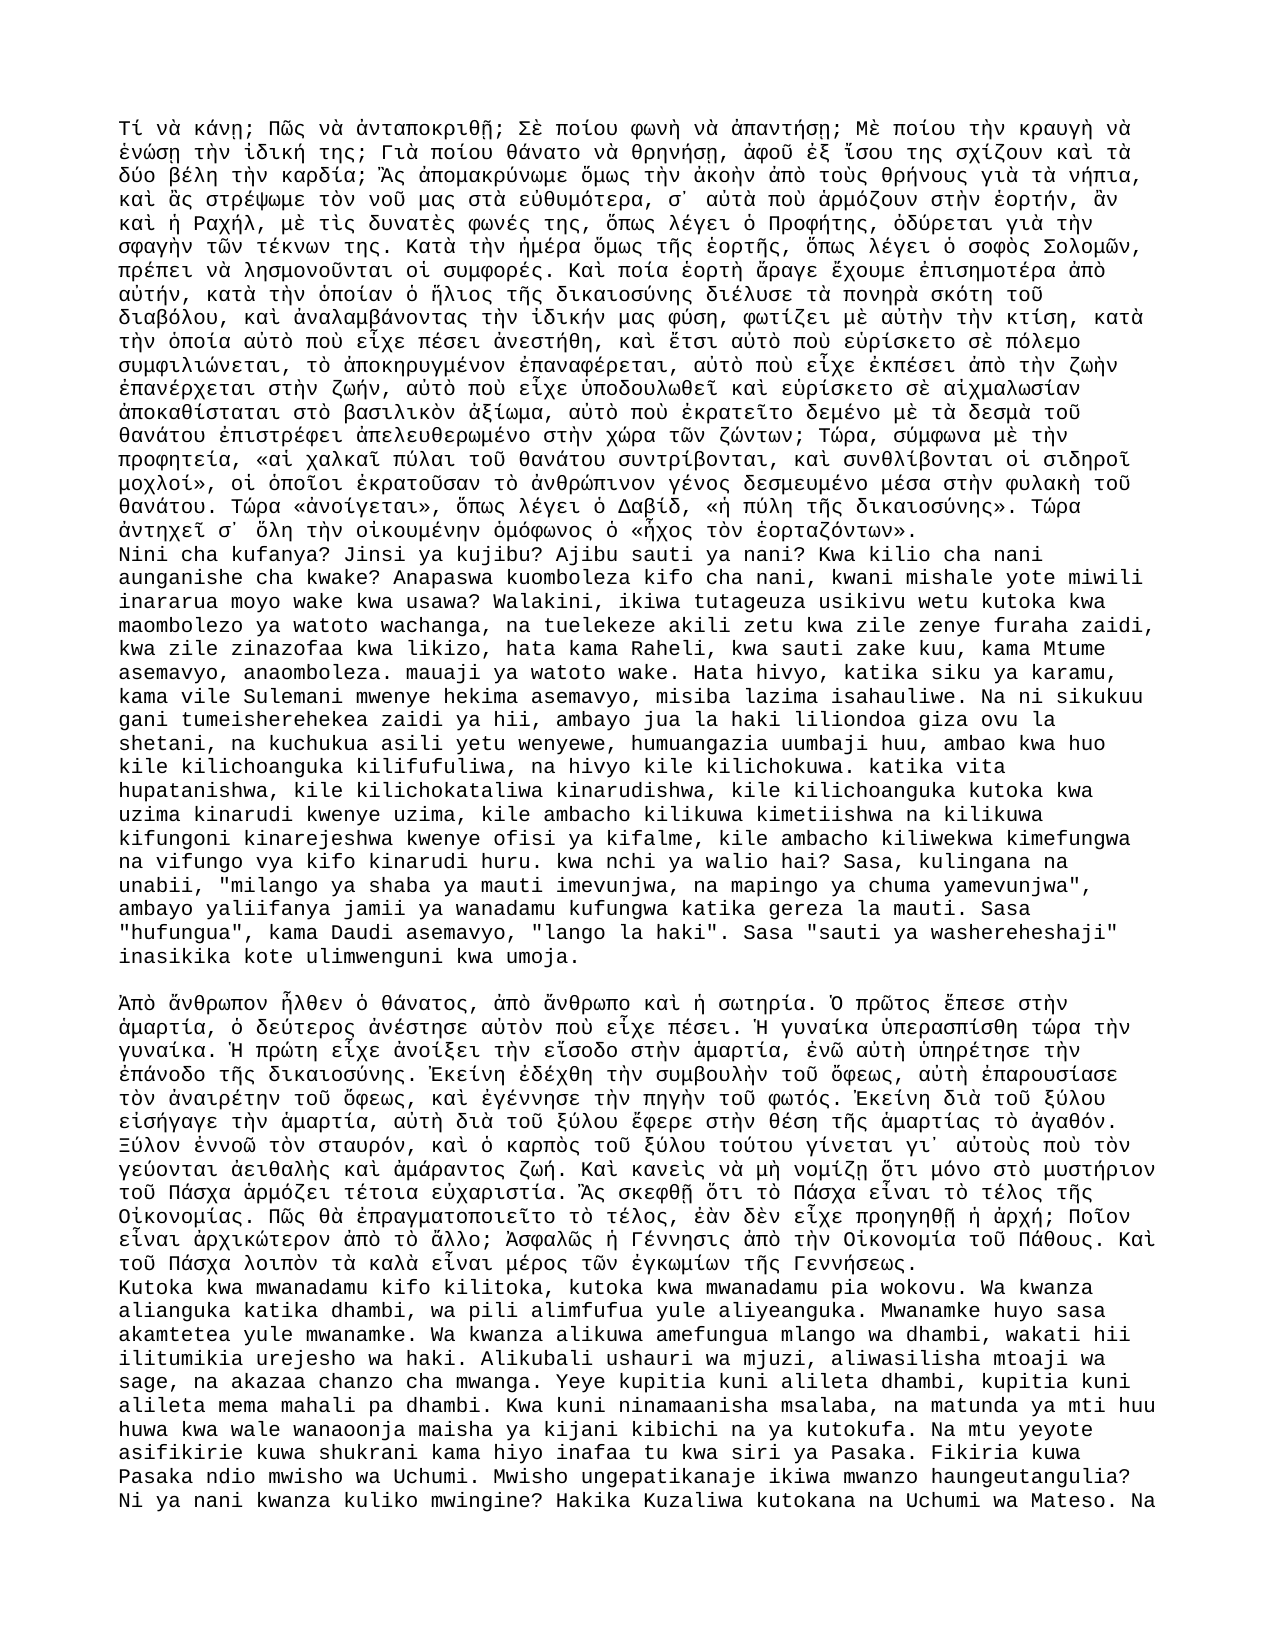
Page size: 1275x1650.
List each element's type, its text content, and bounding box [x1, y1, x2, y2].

text Nini cha kufanya? Jinsi ya kujibu? Ajibu sauti ya nani? Kwa kilio cha nani aunganishe cha kwake? Anapaswa kuomboleza kifo cha nani, kwani mishale yote miwili inararua moyo wake kwa usawa? Walakini, ikiwa tutageuza usikivu wetu kutoka kwa maombolezo ya watoto wachanga, na tuelekeze akili zetu kwa zile zenye furaha zaidi, kwa zile zinazofaa kwa likizo, hata kama Raheli, kwa sauti zake kuu, kama Mtume asemavyo, anaomboleza. mauaji ya watoto wake. Hata hivyo, katika siku ya karamu, kama vile Sulemani mwenye hekima asemavyo, misiba lazima isahauliwe. Na ni sikukuu gani tumeisherehekea zaidi ya hii, ambayo jua la haki liliondoa giza ovu la shetani, na kuchukua asili yetu wenyewe, humuangazia uumbaji huu, ambao kwa huo kile kilichoanguka kilifufuliwa, na hivyo kile kilichokuwa. katika vita hupatanishwa, kile kilichokataliwa kinarudishwa, kile kilichoanguka kutoka kwa uzima kinarudi kwenye uzima, kile ambacho kilikuwa kimetiishwa na kilikuwa kifungoni kinarejeshwa kwenye ofisi ya kifalme, kile ambacho kiliwekwa kimefungwa na vifungo vya kifo kinarudi huru. kwa nchi ya walio hai? Sasa, kulingana na unabii, "milango ya shaba ya mauti imevunjwa, na mapingo ya chuma yamevunjwa", ambayo yaliifanya jamii ya wanadamu kufungwa katika gereza la mauti. Sasa "hufungua", kama Daudi asemavyo, "lango la haki". Sasa "sauti ya washereheshaji" inasikika kote ulimwenguni kwa umoja. [118, 544, 1157, 969]
text Τί νὰ κάνῃ; Πῶς νὰ ἀνταποκριθῇ; Σὲ ποίου φωνὴ νὰ ἀπαντήσῃ; Μὲ ποίου τὴν κραυγὴ νὰ ἑνώσῃ τὴν ἰδική της; Γιὰ ποίου θάνατο νὰ θρηνήσῃ, ἀφοῦ ἐξ ἴσου της σχίζουν καὶ τὰ δύο βέλη τὴν καρδία; Ἂς ἀπομακρύνωμε ὅμως τὴν ἀκοὴν ἀπὸ τοὺς θρήνους γιὰ τὰ νήπια, καὶ ἂς στρέψωμε τὸν νοῦ μας στὰ εὐθυμότερα, σ᾿ αὐτὰ ποὺ ἁρμόζουν στὴν ἑορτήν, ἂν καὶ ἡ Ραχήλ, μὲ τὶς δυνατὲς φωνές της, ὅπως λέγει ὁ Προφήτης, ὀδύρεται γιὰ τὴν σφαγὴν τῶν τέκνων της. Κατὰ τὴν ἡμέρα ὅμως τῆς ἑορτῆς, ὅπως λέγει ὁ σοφὸς Σολομῶν, πρέπει νὰ λησμονοῦνται οἱ συμφορές. Καὶ ποία ἑορτὴ ἄραγε ἔχουμε ἐπισημοτέρα ἀπὸ αὐτήν, κατὰ τὴν ὁποίαν ὁ ἥλιος τῆς δικαιοσύνης διέλυσε τὰ πονηρὰ σκότη τοῦ διαβόλου, καὶ ἀναλαμβάνοντας τὴν ἰδικήν μας φύση, φωτίζει μὲ αὐτὴν τὴν κτίση, κατὰ τὴν ὁποία αὐτὸ ποὺ εἶχε πέσει ἀνεστήθη, καὶ ἔτσι αὐτὸ ποὺ εὑρίσκετο σὲ πόλεμο συμφιλιώνεται, τὸ ἀποκηρυγμένον ἐπαναφέρεται, αὐτὸ ποὺ εἶχε ἐκπέσει ἀπὸ τὴν ζωὴν ἐπανέρχεται στὴν ζωήν, αὐτὸ ποὺ εἶχε ὑποδουλωθεῖ καὶ εὑρίσκετο σὲ αἰχμαλωσίαν ἀποκαθίσταται στὸ βασιλικὸν ἀξίωμα, αὐτὸ ποὺ ἐκρατεῖτο δεμένο μὲ τὰ δεσμὰ τοῦ θανάτου ἐπιστρέφει ἀπελευθερωμένο στὴν χώρα τῶν ζώντων; Τώρα, σύμφωνα μὲ τὴν προφητεία, «αἱ χαλκαῖ πύλαι τοῦ θανάτου συντρίβονται, καὶ συνθλίβονται οἱ σιδηροῖ μοχλοί», οἱ ὁποῖοι ἐκρατοῦσαν τὸ ἀνθρώπινον γένος δεσμευμένο μέσα στὴν φυλακὴ τοῦ θανάτου. Τώρα «ἀνοίγεται», ὅπως λέγει ὁ Δαβίδ, «ἡ πύλη τῆς δικαιοσύνης». Τώρα ἀντηχεῖ σ᾿ ὅλη τὴν οἰκουμένην ὁμόφωνος ὁ «ἦχος τὸν ἑορταζόντων». [118, 118, 1157, 544]
text Ἀπὸ ἄνθρωπον ἦλθεν ὁ θάνατος, ἀπὸ ἄνθρωπο καὶ ἡ σωτηρία. Ὁ πρῶτος ἔπεσε στὴν ἁμαρτία, ὁ δεύτερος ἀνέστησε αὐτὸν ποὺ εἶχε πέσει. Ἡ γυναίκα ὑπερασπίσθη τώρα τὴν γυναίκα. Ἡ πρώτη εἶχε ἀνοίξει τὴν εἴσοδο στὴν ἁμαρτία, ἐνῶ αὐτὴ ὑπηρέτησε τὴν ἐπάνοδο τῆς δικαιοσύνης. Ἐκείνη ἐδέχθη τὴν συμβουλὴν τοῦ ὄφεως, αὐτὴ ἐπαρουσίασε τὸν ἀναιρέτην τοῦ ὄφεως, καὶ ἐγέννησε τὴν πηγὴν τοῦ φωτός. Ἐκείνη διὰ τοῦ ξύλου εἰσήγαγε τὴν ἁμαρτία, αὐτὴ διὰ τοῦ ξύλου ἔφερε στὴν θέση τῆς ἁμαρτίας τὸ ἀγαθόν. Ξύλον ἐννοῶ τὸν σταυρόν, καὶ ὁ καρπὸς τοῦ ξύλου τούτου γίνεται γι᾿ αὐτοὺς ποὺ τὸν γεύονται ἀειθαλὴς καὶ ἀμάραντος ζωή. Καὶ κανεὶς νὰ μὴ νομίζῃ ὅτι μόνο στὸ μυστήριον τοῦ Πάσχα ἁρμόζει τέτοια εὐχαριστία. Ἂς σκεφθῇ ὅτι τὸ Πάσχα εἶναι τὸ τέλος τῆς Οἰκονομίας. Πῶς θὰ ἐπραγματοποιεῖτο τὸ τέλος, ἐὰν δὲν εἶχε προηγηθῇ ἡ ἀρχή; Ποῖον εἶναι ἀρχικώτερον ἀπὸ τὸ ἄλλο; Ἀσφαλῶς ἡ Γέννησις ἀπὸ τὴν Οἰκονομία τοῦ Πάθους. Καὶ τοῦ Πάσχα λοιπὸν τὰ καλὰ εἶναι μέρος τῶν ἐγκωμίων τῆς Γεννήσεως. [118, 993, 1157, 1277]
text Kutoka kwa mwanadamu kifo kilitoka, kutoka kwa mwanadamu pia wokovu. Wa kwanza alianguka katika dhambi, wa pili alimfufua yule aliyeanguka. Mwanamke huyo sasa akamtetea yule mwanamke. Wa kwanza alikuwa amefungua mlango wa dhambi, wakati hii ilitumikia urejesho wa haki. Alikubali ushauri wa mjuzi, aliwasilisha mtoaji wa sage, na akazaa chanzo cha mwanga. Yeye kupitia kuni alileta dhambi, kupitia kuni alileta mema mahali pa dhambi. Kwa kuni ninamaanisha msalaba, na matunda ya mti huu huwa kwa wale wanaoonja maisha ya kijani kibichi na ya kutokufa. Na mtu yeyote asifikirie kuwa shukrani kama hiyo inafaa tu kwa siri ya Pasaka. Fikiria kuwa Pasaka ndio mwisho wa Uchumi. Mwisho ungepatikanaje ikiwa mwanzo haungeutangulia? Ni ya nani kwanza kuliko mwingine? Hakika Kuzaliwa kutokana na Uchumi wa Mateso. Na [118, 1277, 1157, 1513]
